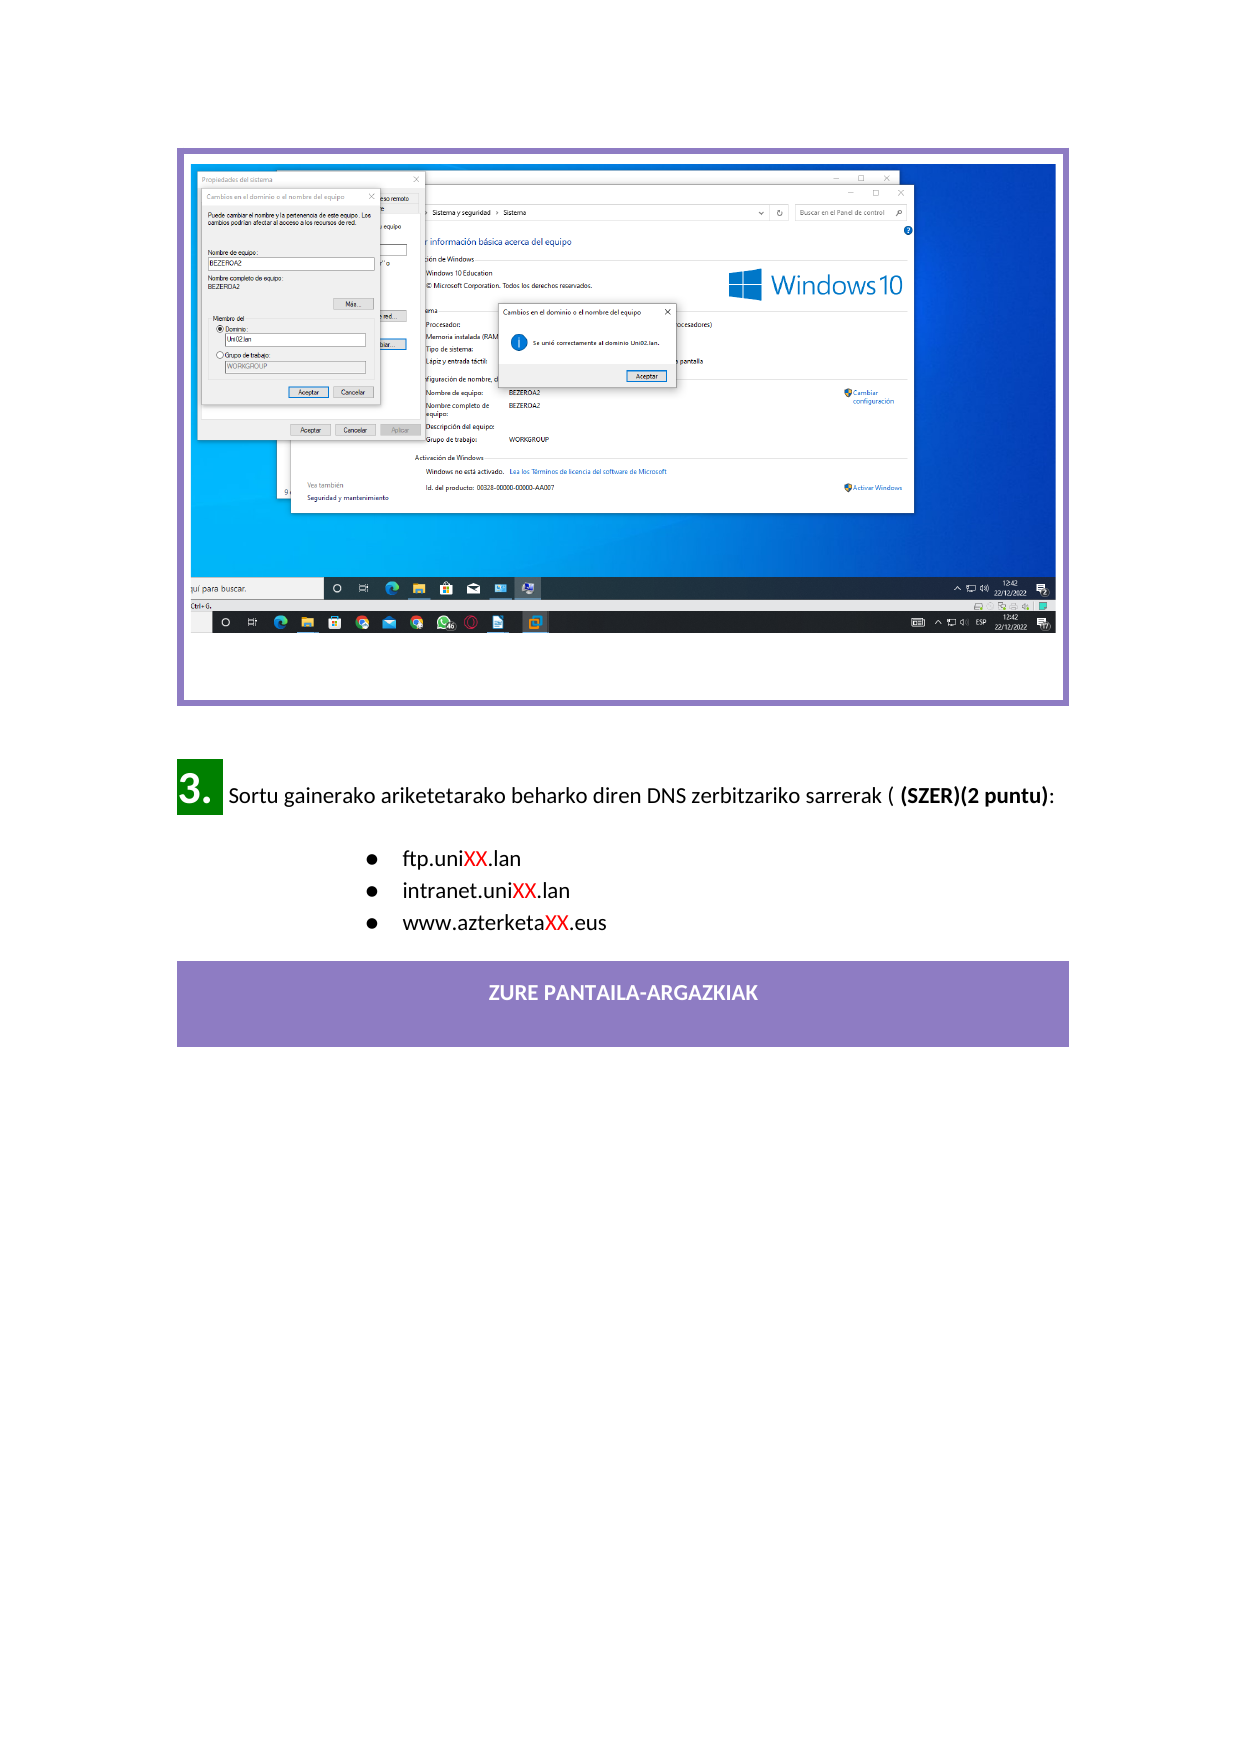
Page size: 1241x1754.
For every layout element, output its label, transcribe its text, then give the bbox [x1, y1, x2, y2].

text 3. Sortu gainerako ariketetarako beharko diren DNS zerbitzariko sarrerak ( (SZER)(2 puntu): [177, 759, 1063, 815]
list intranet.uniXX.lan [365, 876, 1063, 904]
table_header ZURE PANTAILA-ARGAZKIAK [184, 968, 1063, 1041]
picture [190, 164, 1056, 633]
list www.azterketaXX.eus [365, 908, 1063, 936]
table_cell [184, 154, 1063, 699]
list ftp.uniXX.lan [365, 844, 1063, 872]
